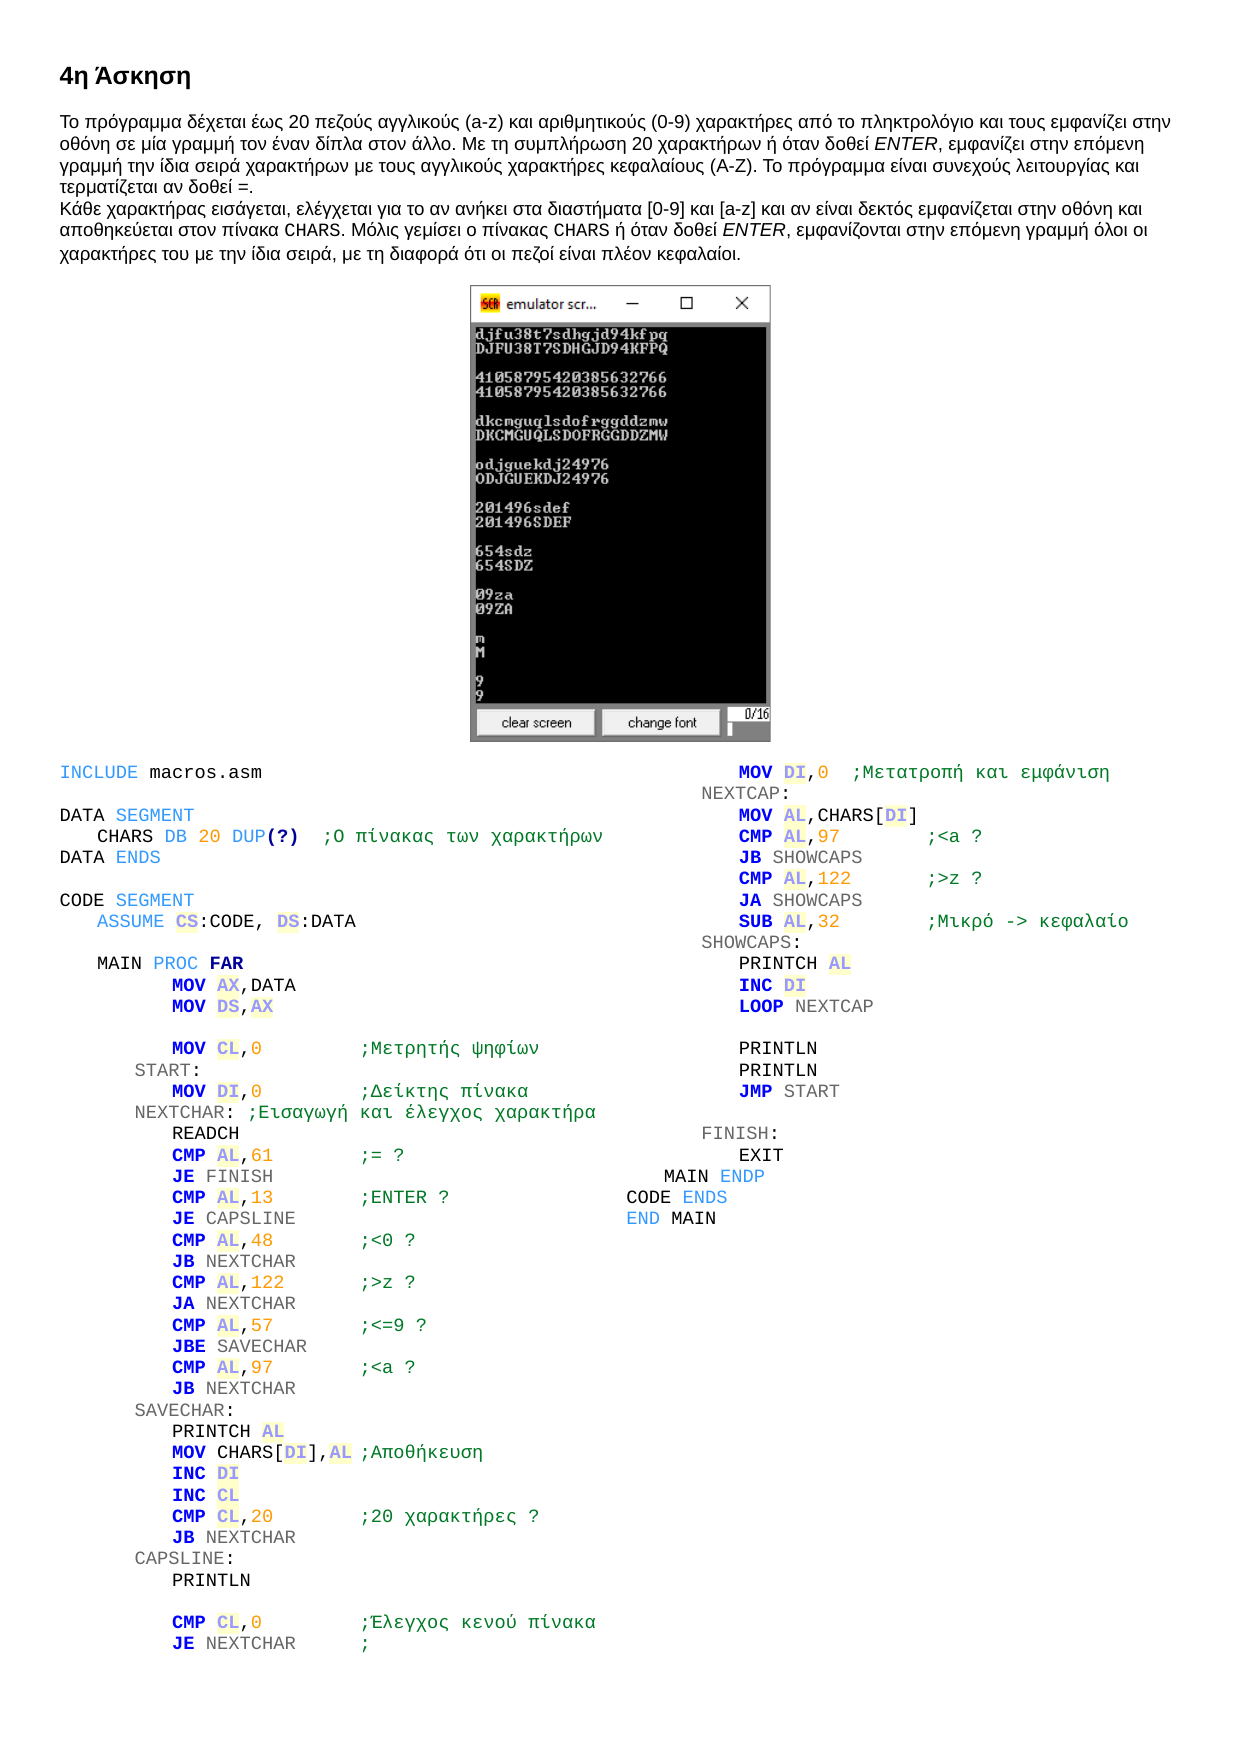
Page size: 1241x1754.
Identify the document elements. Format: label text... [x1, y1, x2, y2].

text PRINTCH AL [59, 1422, 614, 1443]
text MOV AL,CHARS[DI] [626, 805, 1181, 827]
text JMP START [626, 1082, 1181, 1103]
text MOV CL,0 ;Μετρητής ψηφίων [59, 1039, 614, 1060]
text EXIT [626, 1145, 1181, 1167]
text END MAIN [626, 1209, 1181, 1230]
text JA SHOWCAPS [626, 890, 1181, 912]
text CMP CL,20 ;20 χαρακτήρες ? [59, 1507, 614, 1528]
text FINISH: [626, 1124, 1181, 1145]
text SHOWCAPS: [626, 933, 1181, 954]
text PRINTLN [59, 1570, 614, 1592]
text CMP AL,57 ;<=9 ? [59, 1315, 614, 1337]
text READCH [59, 1124, 614, 1145]
text JBE SAVECHAR [59, 1337, 614, 1358]
text INC DI [59, 1464, 614, 1485]
text MOV DI,0 ;Δείκτης πίνακα [59, 1082, 614, 1103]
text CMP AL,48 ;<0 ? [59, 1230, 614, 1252]
text MAIN ENDP [626, 1167, 1181, 1188]
text START: [59, 1060, 614, 1082]
text INC CL [59, 1485, 614, 1507]
text ASSUME CS:CODE, DS:DATA [59, 912, 614, 933]
text JB NEXTCHAR [59, 1528, 614, 1549]
text Το πρόγραμμα δέχεται έως 20 πεζούς αγγλικούς (a-z) και αριθμητικούς (0-9) χαρακτήρες από το πληκτρολόγιο και τους εμφανίζει στην οθόνη σε μία γραμμή τον έναν δίπλα στον άλλο. Με τη συμπλήρωση 20 χαρακτήρων ή όταν δοθεί ENTER, εμφανίζει στην επόμενη γραμμή την ίδια σειρά χαρακτήρων με τους αγγλικούς χαρακτήρες κεφαλαίους (A-Z). Το πρόγραμμα είναι συνεχούς λειτουργίας και τερματίζεται αν δοθεί =. [59, 111, 1181, 197]
text CMP AL,97 ;<a ? [626, 827, 1181, 848]
text JE CAPSLINE [59, 1209, 614, 1230]
text Κάθε χαρακτήρας εισάγεται, ελέγχεται για το αν ανήκει στα διαστήματα [0-9] και [a-z] και αν είναι δεκτός εμφανίζεται στην οθόνη και αποθηκεύεται στον πίνακα CHARS. Μόλις γεμίσει ο πίνακας CHARS ή όταν δοθεί ENTER, εμφανίζονται στην επόμενη γραμμή όλοι οι χαρακτήρες του με την ίδια σειρά, με τη διαφορά ότι οι πεζοί είναι πλέον κεφαλαίοι. [59, 197, 1181, 264]
text CMP AL,13 ;ENTER ? [59, 1188, 614, 1209]
text CHARS DB 20 DUP(?) ;Ο πίνακας των χαρακτήρων [59, 827, 614, 848]
text MOV DS,AX [59, 997, 614, 1018]
text CODE SEGMENT [59, 890, 614, 912]
text CODE ENDS [626, 1188, 1181, 1209]
text MOV DI,0 ;Μετατροπή και εμφάνιση [626, 763, 1181, 784]
text MOV AX,DATA [59, 975, 614, 997]
text CMP AL,122 ;>z ? [59, 1273, 614, 1294]
text INC DI [626, 975, 1181, 997]
text CMP AL,122 ;>z ? [626, 869, 1181, 890]
text PRINTCH AL [626, 954, 1181, 975]
text NEXTCHAR: ;Εισαγωγή και έλεγχος χαρακτήρα [59, 1103, 614, 1124]
text CMP AL,97 ;<a ? [59, 1358, 614, 1379]
text JE FINISH [59, 1167, 614, 1188]
text CMP CL,0 ;Έλεγχος κενού πίνακα [59, 1613, 614, 1634]
text SAVECHAR: [59, 1400, 614, 1422]
text CAPSLINE: [59, 1549, 614, 1570]
text SUB AL,32 ;Μικρό -> κεφαλαίο [626, 912, 1181, 933]
text JE NEXTCHAR ; [59, 1634, 614, 1655]
text NEXTCAP: [626, 784, 1181, 805]
text DATA SEGMENT [59, 805, 614, 827]
text JB NEXTCHAR [59, 1252, 614, 1273]
picture [470, 285, 771, 742]
text PRINTLN [626, 1039, 1181, 1060]
text JB SHOWCAPS [626, 848, 1181, 869]
text PRINTLN [626, 1060, 1181, 1082]
text INCLUDE macros.asm [59, 763, 614, 784]
text LOOP NEXTCAP [626, 997, 1181, 1018]
text JA NEXTCHAR [59, 1294, 614, 1315]
text CMP AL,61 ;= ? [59, 1145, 614, 1167]
text MOV CHARS[DI],AL ;Αποθήκευση [59, 1443, 614, 1464]
text MAIN PROC FAR [59, 954, 614, 975]
text JB NEXTCHAR [59, 1379, 614, 1400]
text DATA ENDS [59, 848, 614, 869]
text 4η Άσκηση [59, 61, 1181, 90]
